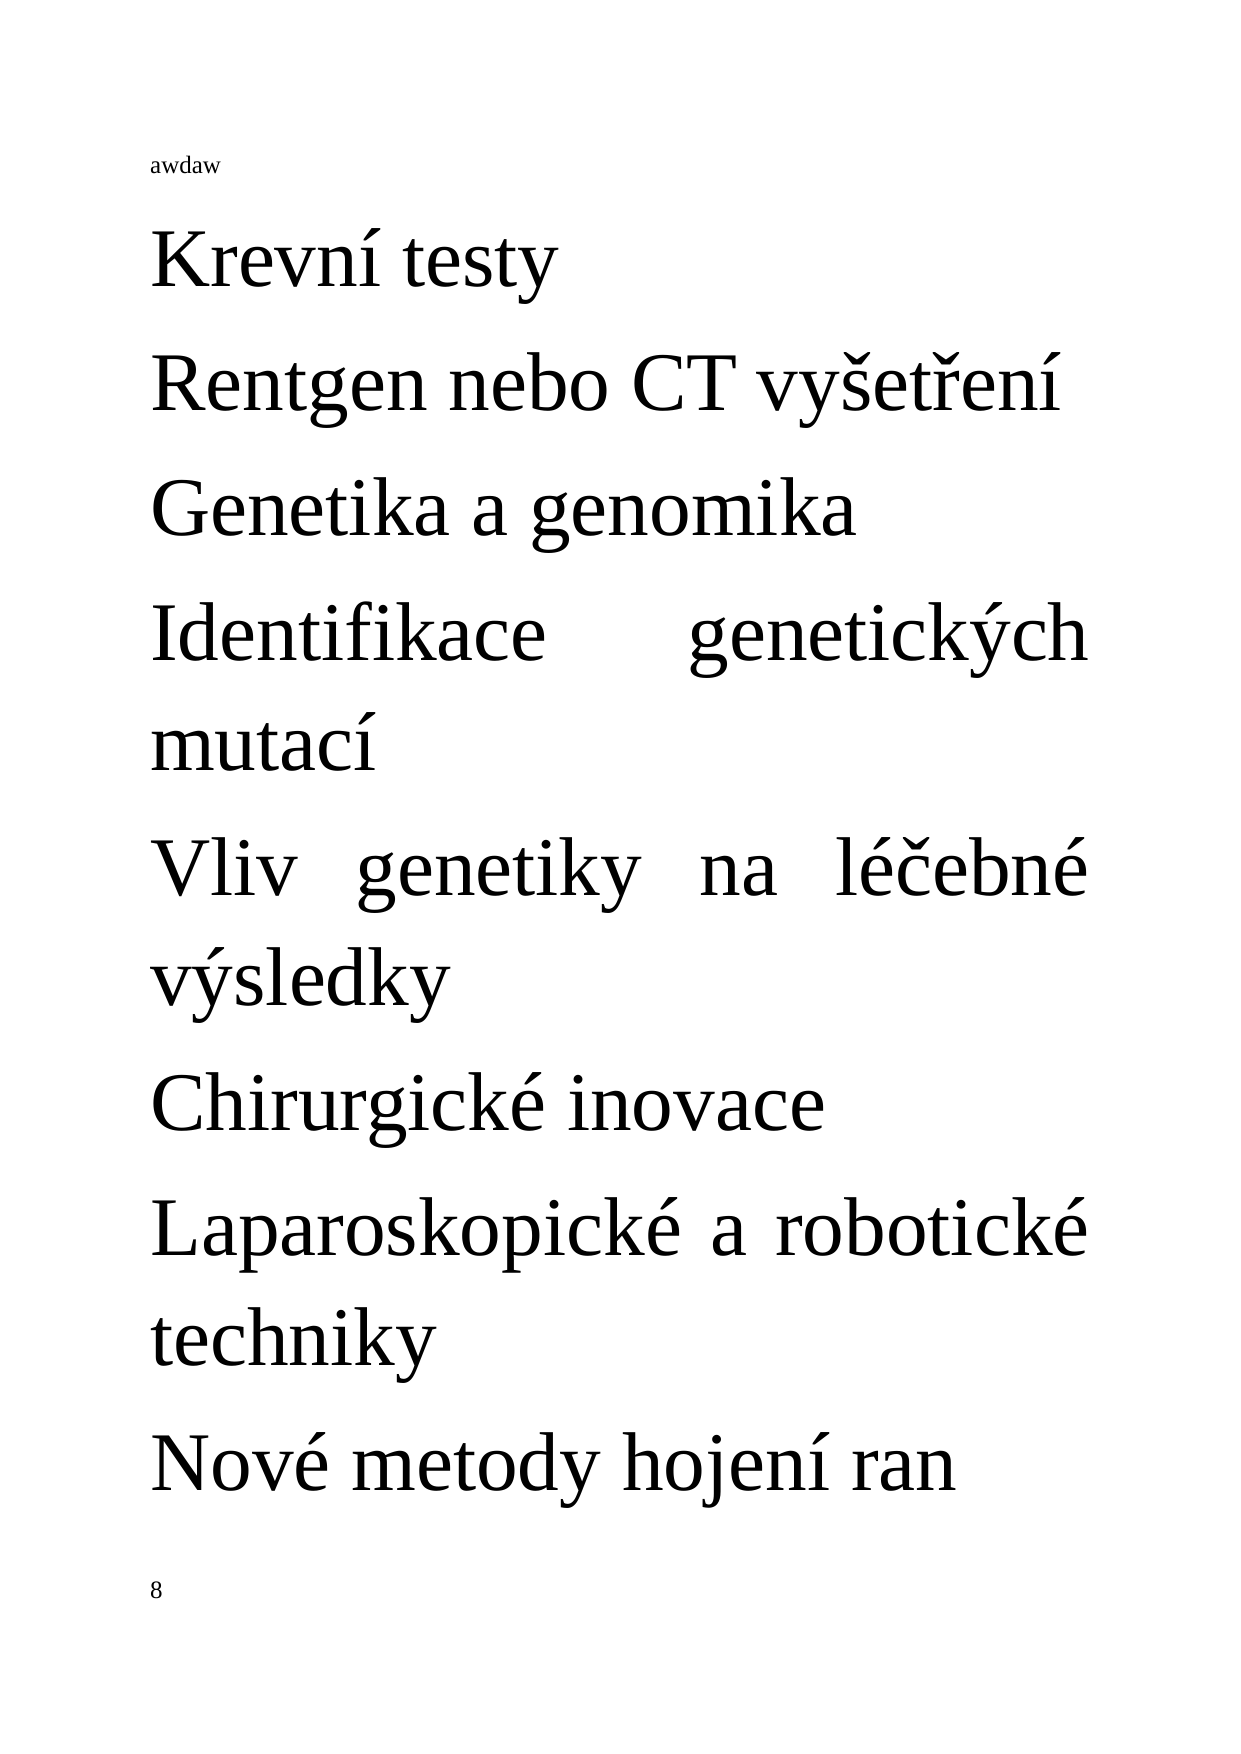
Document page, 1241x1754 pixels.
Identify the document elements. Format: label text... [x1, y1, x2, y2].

text Nové metody hojení ran [150, 1412, 1090, 1508]
text Krevní testy [150, 208, 1090, 304]
text Chirurgické inovace [150, 1053, 1090, 1148]
text Laparoskopické a robotické techniky [150, 1177, 1090, 1383]
text Rentgen nebo CT vyšetření [150, 333, 1090, 429]
text Genetika a genomika [150, 458, 1090, 554]
text Identifikace genetických mutací [150, 583, 1090, 789]
text Vliv genetiky na léčebné výsledky [150, 818, 1090, 1024]
